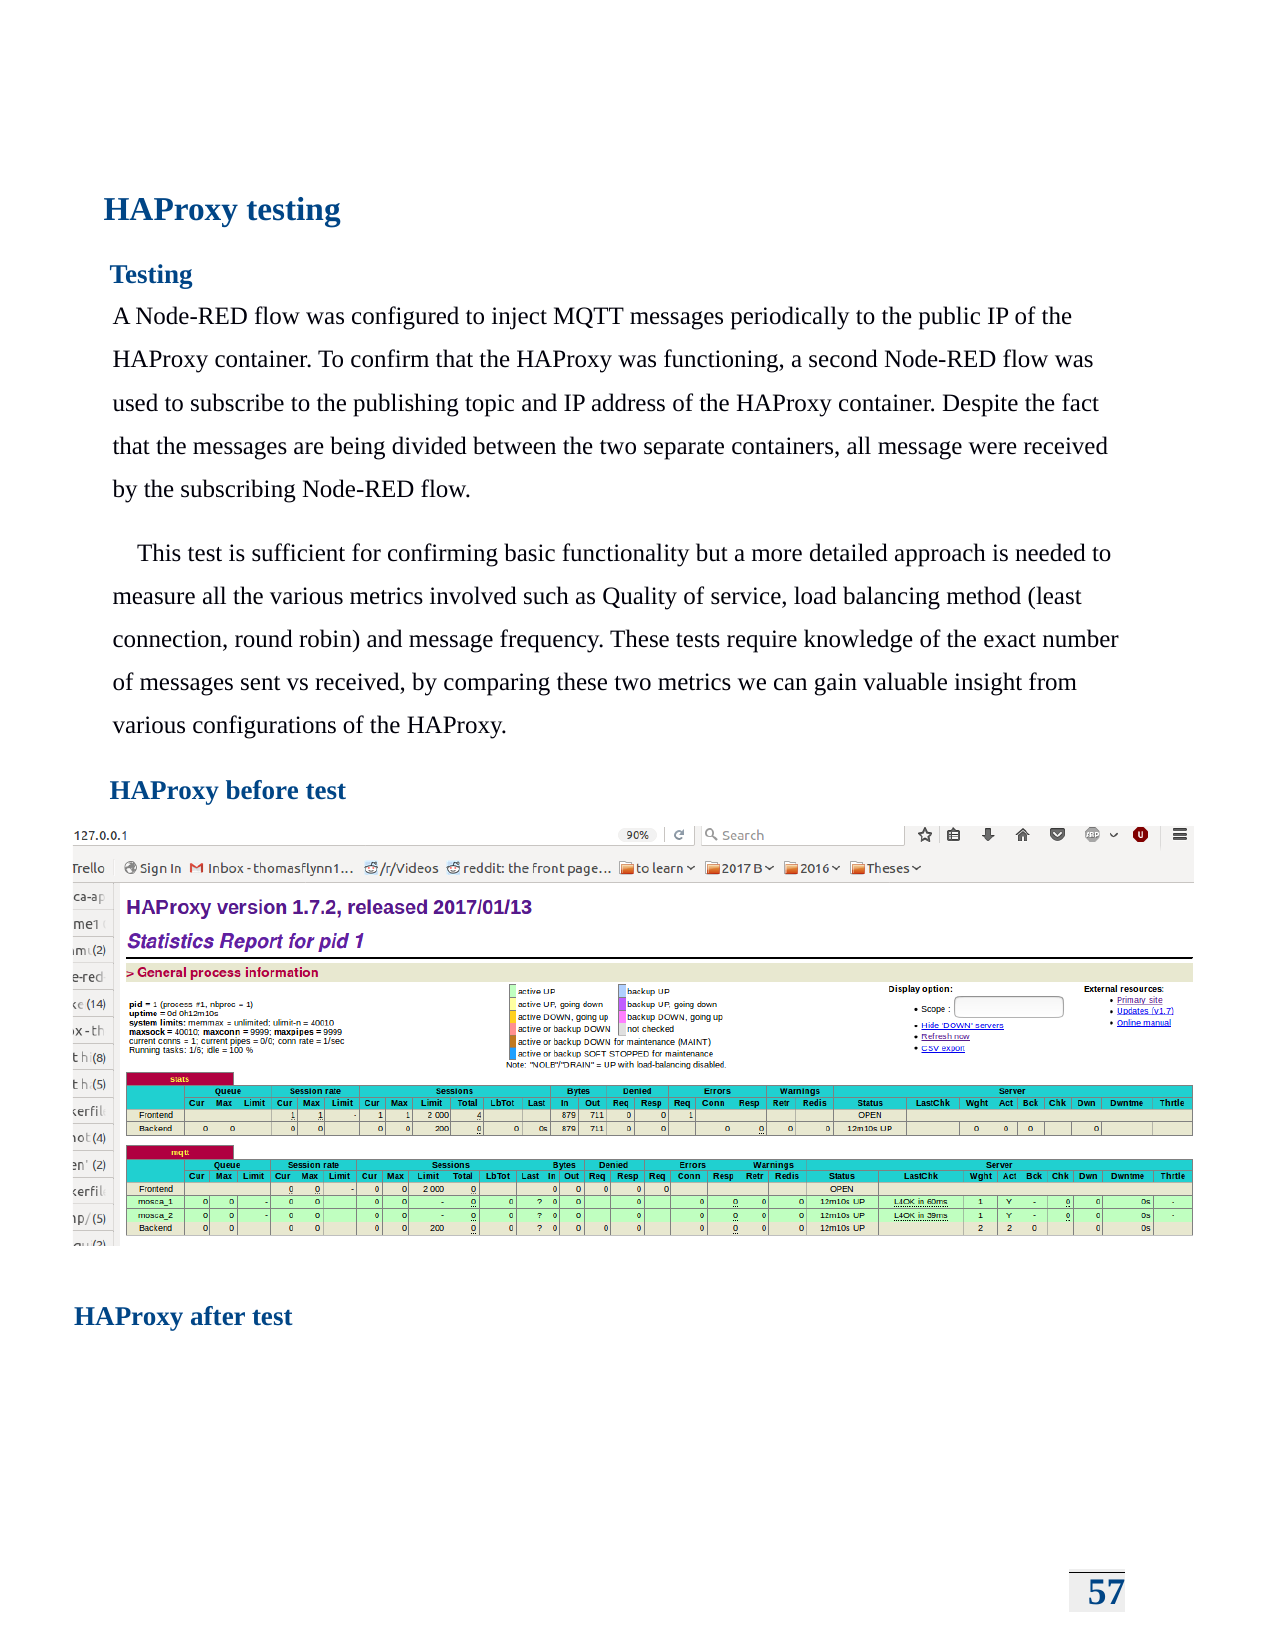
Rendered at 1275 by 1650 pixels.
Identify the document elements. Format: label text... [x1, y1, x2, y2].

subtitle HAProxy testing [103, 189, 1125, 227]
text A Node-RED flow was configured to inject MQTT messages periodically to the public IP of the HAProxy container. To confirm that the HAProxy was functioning, a second Node-RED flow was used to subscribe to the publishing topic and IP address of the HAProxy container. Despite the fact that the messages are being divided between the two separate containers, all message were received by the subscribing Node-RED flow. [112, 301, 1125, 503]
subtitle Testing [109, 258, 1125, 289]
text This test is sufficient for confirming basic functionality but a more detailed approach is needed to measure all the various metrics involved such as Quality of service, load balancing method (least connection, round robin) and message frequency. These tests require knowledge of the exact number of messages sent vs received, by comparing these two metrics we can gain valuable insight from various configurations of the HAProxy. [112, 538, 1125, 739]
subtitle HAProxy before test [109, 774, 1125, 805]
subtitle HAProxy after test [74, 1300, 1125, 1332]
picture [72, 826, 1194, 1246]
